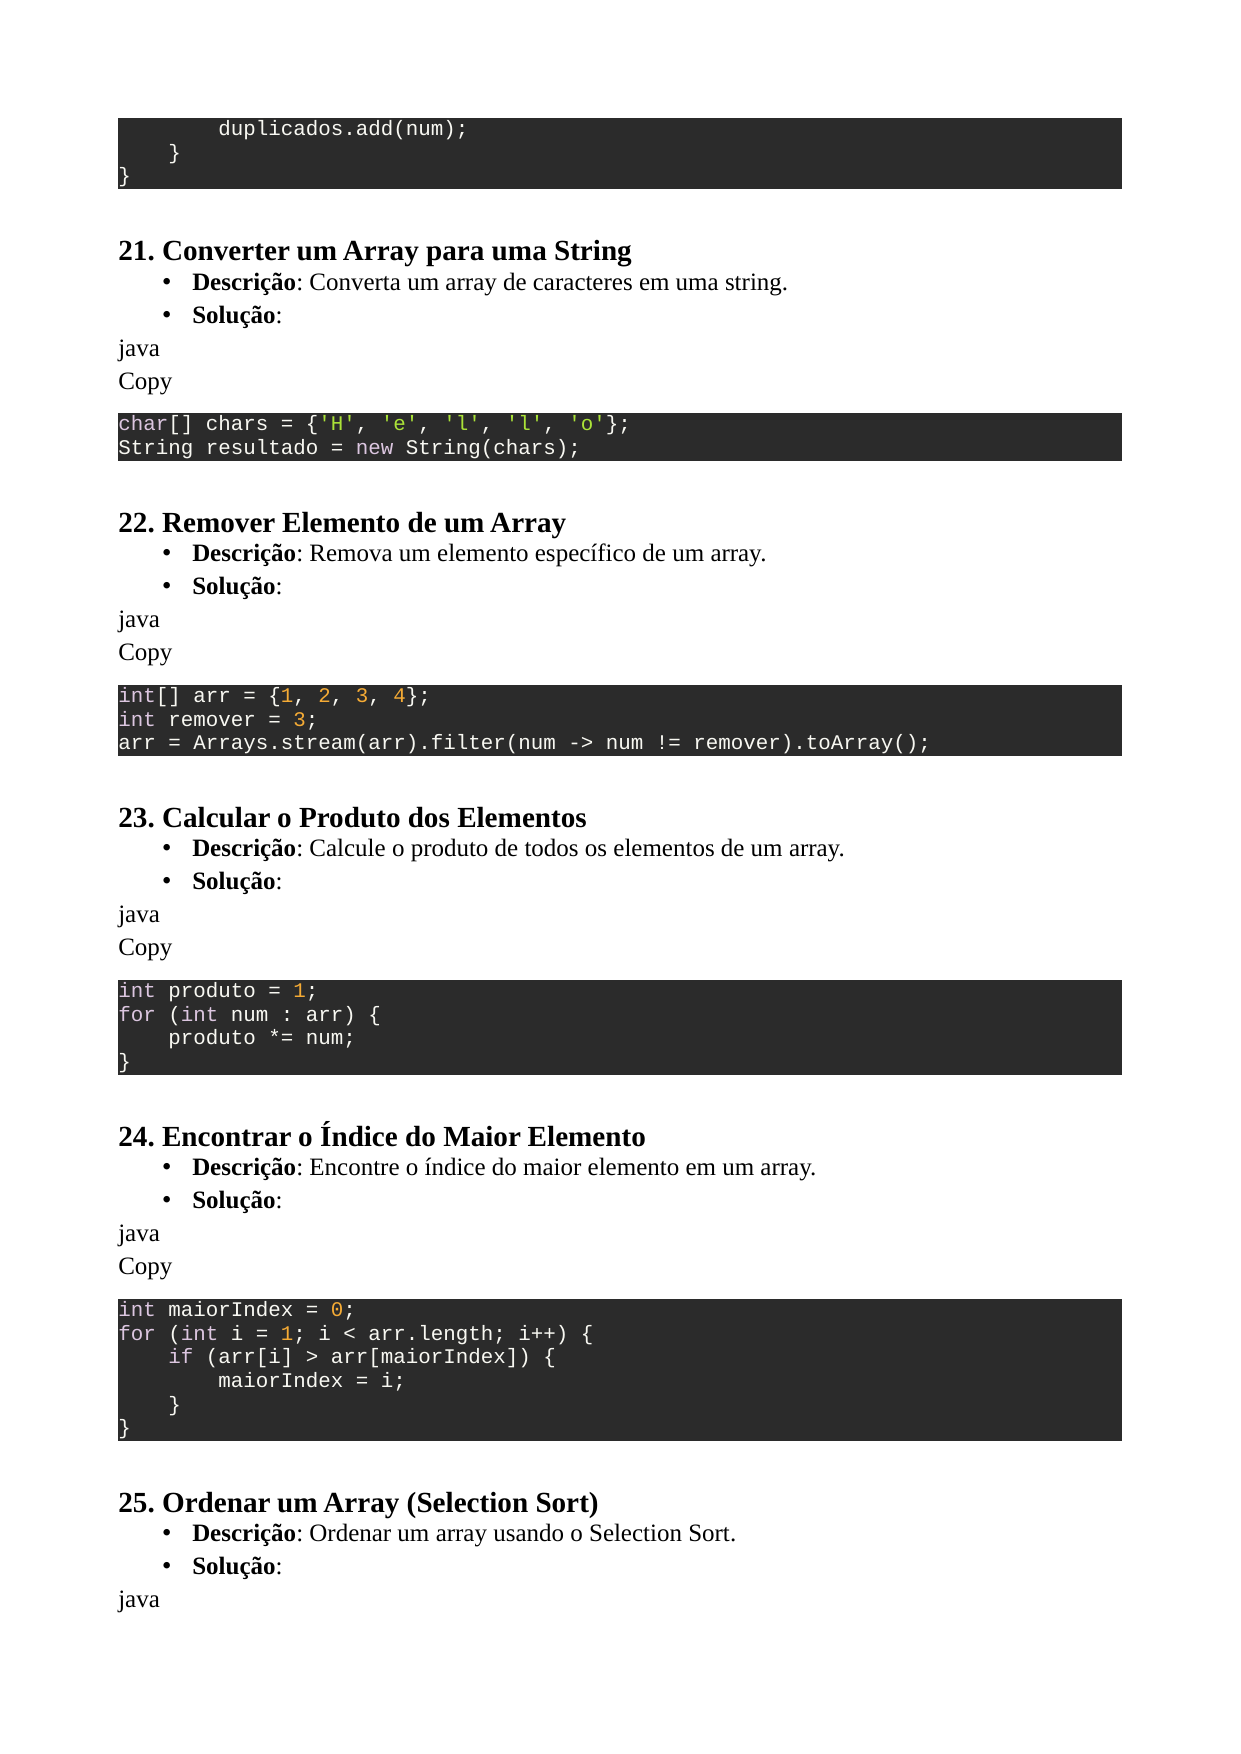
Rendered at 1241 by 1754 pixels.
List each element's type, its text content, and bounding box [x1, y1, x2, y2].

text char[] chars = {'H', 'e', 'l', 'l', 'o'}; [118, 413, 1122, 437]
subtitle 25. Ordenar um Array (Selection Sort) [118, 1485, 1122, 1518]
text duplicados.add(num); [118, 118, 1122, 142]
text for (int i = 1; i < arr.length; i++) { [118, 1323, 1122, 1346]
text java [118, 604, 1122, 633]
list Solução: [162, 866, 1122, 895]
text } [118, 165, 1122, 189]
text Copy [118, 932, 1122, 961]
text } [118, 142, 1122, 165]
list Descrição: Remova um elemento específico de um array. [162, 538, 1122, 567]
text int[] arr = {1, 2, 3, 4}; [118, 685, 1122, 708]
text produto *= num; [118, 1027, 1122, 1051]
list Descrição: Calcule o produto de todos os elementos de um array. [162, 833, 1122, 862]
subtitle 21. Converter um Array para uma String [118, 233, 1122, 267]
subtitle 24. Encontrar o Índice do Maior Elemento [118, 1119, 1122, 1152]
list Solução: [162, 571, 1122, 600]
subtitle 23. Calcular o Produto dos Elementos [118, 800, 1122, 833]
text } [118, 1393, 1122, 1417]
text int remover = 3; [118, 708, 1122, 732]
text int produto = 1; [118, 980, 1122, 1004]
text if (arr[i] > arr[maiorIndex]) { [118, 1346, 1122, 1370]
list Descrição: Converta um array de caracteres em uma string. [162, 267, 1122, 295]
list Solução: [162, 1551, 1122, 1580]
text java [118, 333, 1122, 361]
list Descrição: Encontre o índice do maior elemento em um array. [162, 1152, 1122, 1181]
text Copy [118, 637, 1122, 666]
text java [118, 1218, 1122, 1247]
text java [118, 899, 1122, 928]
text int maiorIndex = 0; [118, 1299, 1122, 1323]
text maiorIndex = i; [118, 1370, 1122, 1393]
text arr = Arrays.stream(arr).filter(num -> num != remover).toArray(); [118, 732, 1122, 756]
text String resultado = new String(chars); [118, 437, 1122, 461]
text Copy [118, 366, 1122, 394]
text } [118, 1417, 1122, 1441]
list Solução: [162, 300, 1122, 328]
list Solução: [162, 1185, 1122, 1214]
list Descrição: Ordenar um array usando o Selection Sort. [162, 1518, 1122, 1547]
text } [118, 1051, 1122, 1075]
text Copy [118, 1251, 1122, 1280]
text java [118, 1584, 1122, 1613]
subtitle 22. Remover Elemento de um Array [118, 505, 1122, 538]
text for (int num : arr) { [118, 1004, 1122, 1027]
